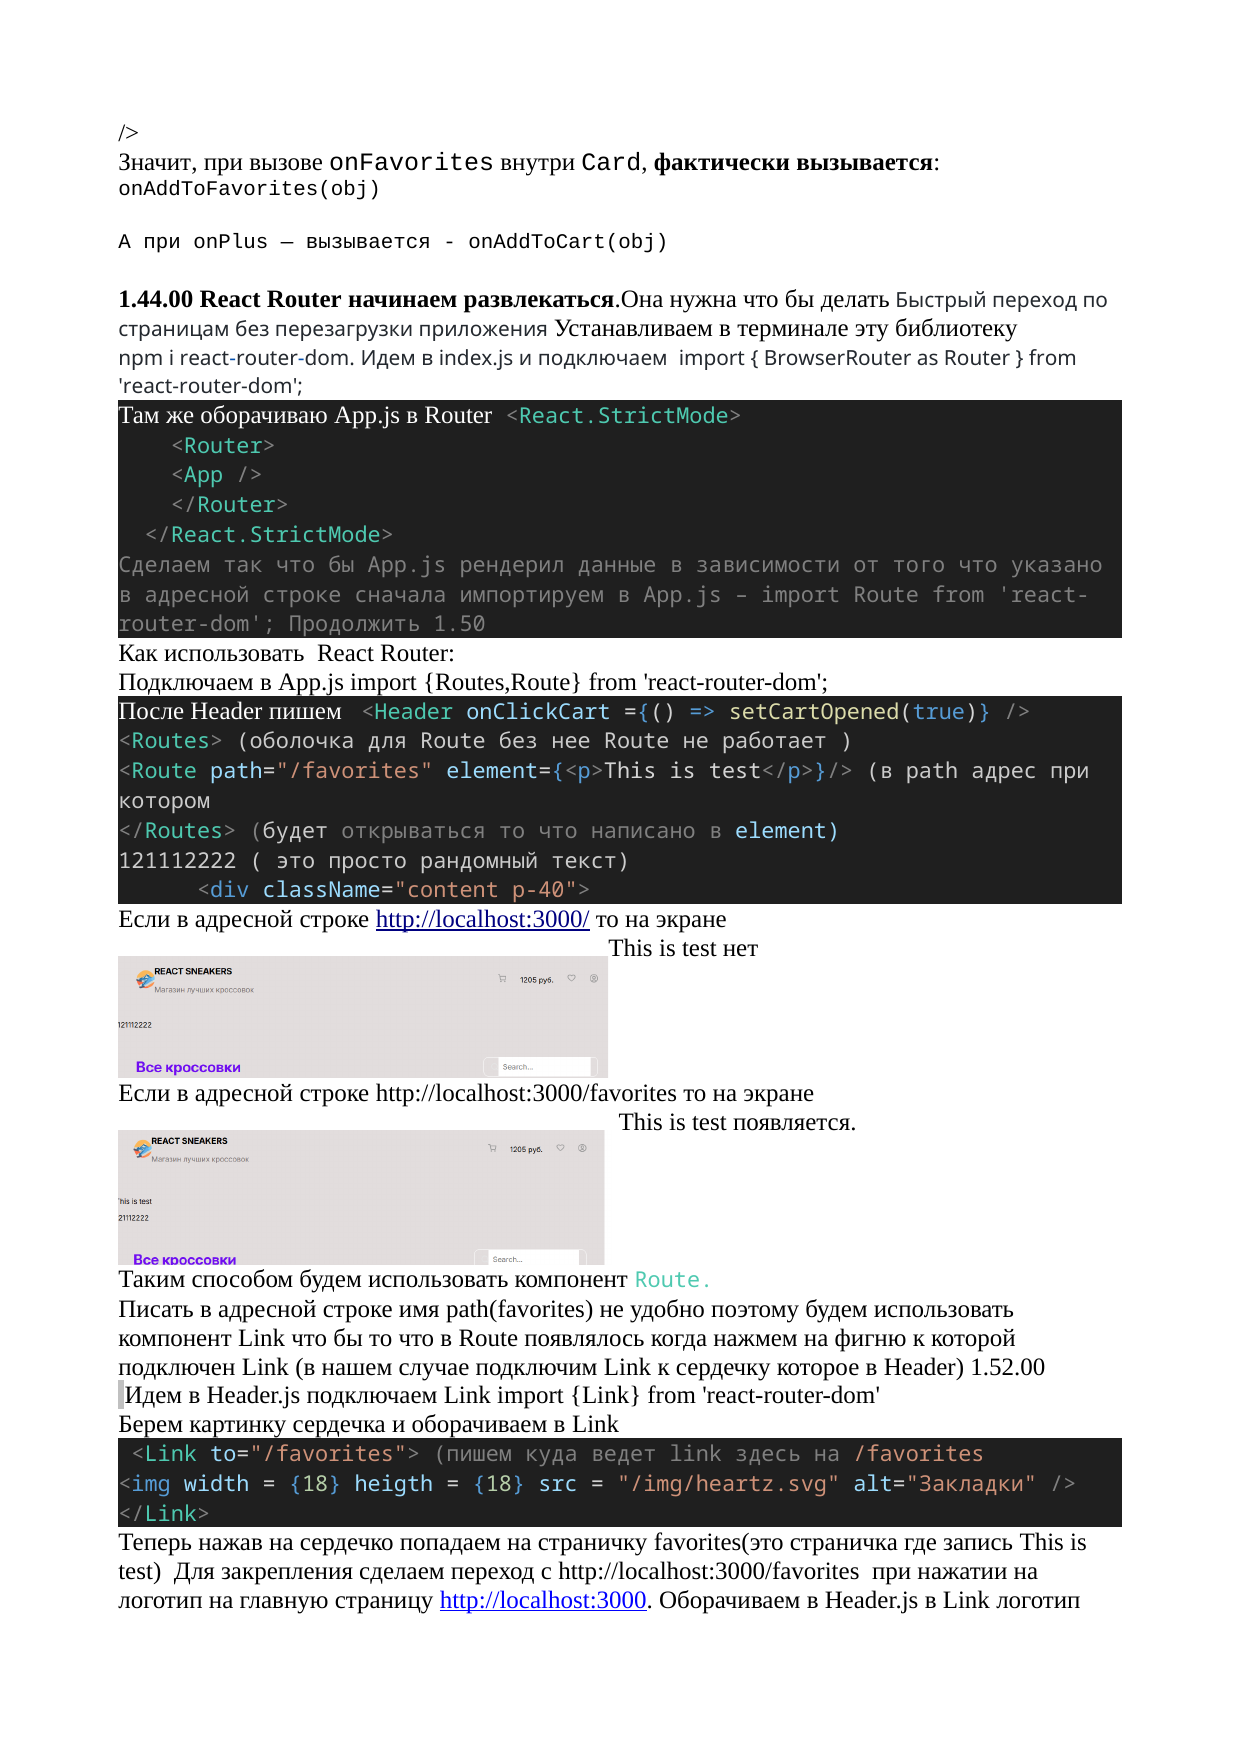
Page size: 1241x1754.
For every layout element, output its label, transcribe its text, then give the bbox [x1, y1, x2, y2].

text <Router> [118, 429, 1122, 459]
picture [118, 956, 609, 1078]
text <img width = {18} heigth = {18} src = "/img/heartz.svg" alt="Закладки" /> </Link> [118, 1468, 1122, 1527]
text А при onPlus — вызывается - onAddToCart(obj) [118, 231, 1122, 254]
text Таким способом будем использовать компонент Route. [118, 1264, 1122, 1294]
text Там же оборачиваю App.js в Router <React.StrictMode> [118, 400, 1122, 429]
text Берем картинку сердечка и оборачиваем в Link [118, 1409, 1122, 1438]
text Если в адресной строке http://localhost:3000/ то на экране [118, 904, 1122, 933]
text Теперь нажав на сердечко попадаем на страничку favorites(это страничка где запись This is test) Для закрепления сделаем переход с http://localhost:3000/favorites при нажатии на логотип на главную страницу http://localhost:3000. Оборачиваем в Header.js в Link логотип [118, 1527, 1122, 1613]
text Писать в адресной строке имя path(favorites) не удобно поэтому будем использовать компонент Link что бы то что в Route появлялось когда нажмем на фигню к которой подключен Link (в нашем случае подключим Link к сердечку которое в Header) 1.52.00 [118, 1294, 1122, 1380]
text Сделаем так что бы App.js рендерил данные в зависимости от того что указано в адресной строке сначала импортируем в App.js – import Route from 'react-router-dom'; Продолжить 1.50 [118, 549, 1122, 638]
text 1.44.00 React Router начинаем развлекаться.Она нужна что бы делать Быстрый переход по страницам без перезагрузки приложения Устанавливаем в терминале эту библиотеку [118, 284, 1122, 343]
text /> [118, 118, 1122, 147]
text <div className="content p-40"> [118, 874, 1122, 904]
text This is test нет [118, 933, 1122, 1078]
text Подключаем в App.js import {Routes,Route} from 'react-router-dom'; [118, 667, 1122, 696]
text После Header пишем <Header onClickCart ={() => setCartOpened(true)} /> [118, 696, 1122, 725]
text 121112222 ( это просто рандомный текст) [118, 844, 1122, 874]
text npm i react-router-dom. Идем в index.js и подключаем import { BrowserRouter as Router } from 'react-router-dom'; [118, 343, 1122, 400]
text <Route path="/favorites" element={<p>This is test</p>}/> (в path адрес при котором [118, 755, 1122, 815]
text Значит, при вызове onFavorites внутри Card, фактически вызывается: [118, 147, 1122, 178]
text <Routes> (оболочка для Route без нее Route не работает ) [118, 725, 1122, 755]
text Если в адресной строке http://localhost:3000/favorites то на экране This is test появляется. [118, 1078, 1122, 1264]
text </Routes> (будет открываться то что написано в element) [118, 815, 1122, 844]
text </React.StrictMode> [118, 519, 1122, 549]
text onAddToFavorites(obj) [118, 178, 1122, 201]
text <App /> [118, 459, 1122, 489]
text Идем в Header.js подключаем Link import {Link} from 'react-router-dom' [118, 1380, 1122, 1409]
text Как использовать React Router: [118, 638, 1122, 667]
text </Router> [118, 489, 1122, 519]
picture [118, 1130, 612, 1265]
text <Link to="/favorites"> (пишем куда ведет link здесь на /favorites [118, 1438, 1122, 1468]
